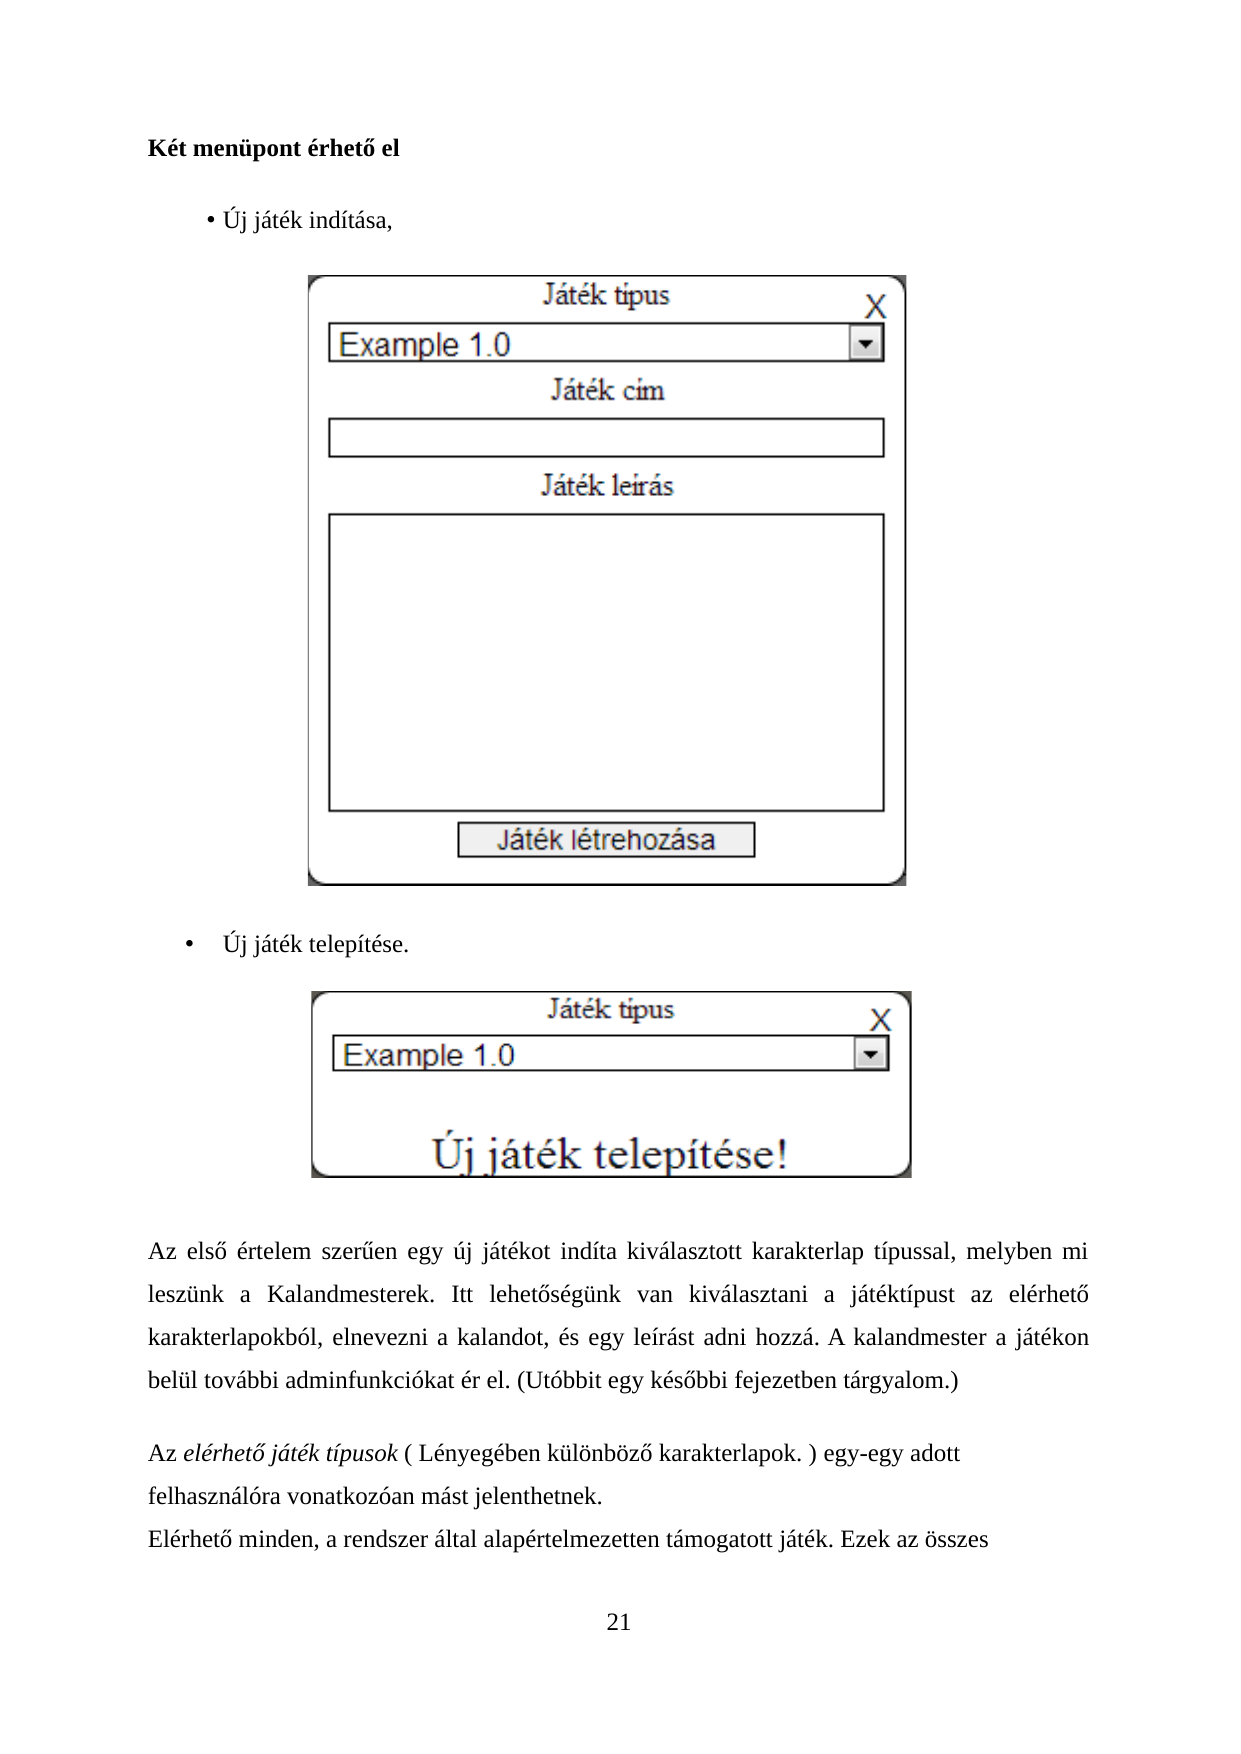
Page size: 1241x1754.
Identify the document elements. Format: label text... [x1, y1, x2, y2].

title Az első értelem szerűen egy új játékot indíta kiválasztott karakterlap típussal, melyben mi leszünk a Kalandmesterek. Itt lehetőségünk van kiválasztani a játéktípust az elérhető karakterlapokból, elnevezni a kalandot, és egy leírást adni hozzá. A kalandmester a játékon belül további adminfunkciókat ér el. (Utóbbit egy későbbi fejezetben tárgyalom.) [148, 1236, 1090, 1394]
title Új játék indítása, [148, 206, 1090, 234]
picture [307, 275, 907, 886]
title Két menüpont érhető el [148, 133, 1090, 162]
title Új játék telepítése. [185, 929, 1090, 986]
picture [311, 991, 912, 1178]
title Az elérhető játék típusok ( Lényegében különböző karakterlapok. ) egy-egy adott felhasználóra vonatkozóan mást jelenthetnek. Elérhető minden, a rendszer által alapértelmezetten támogatott játék. Ezek az összes [148, 1438, 1090, 1553]
